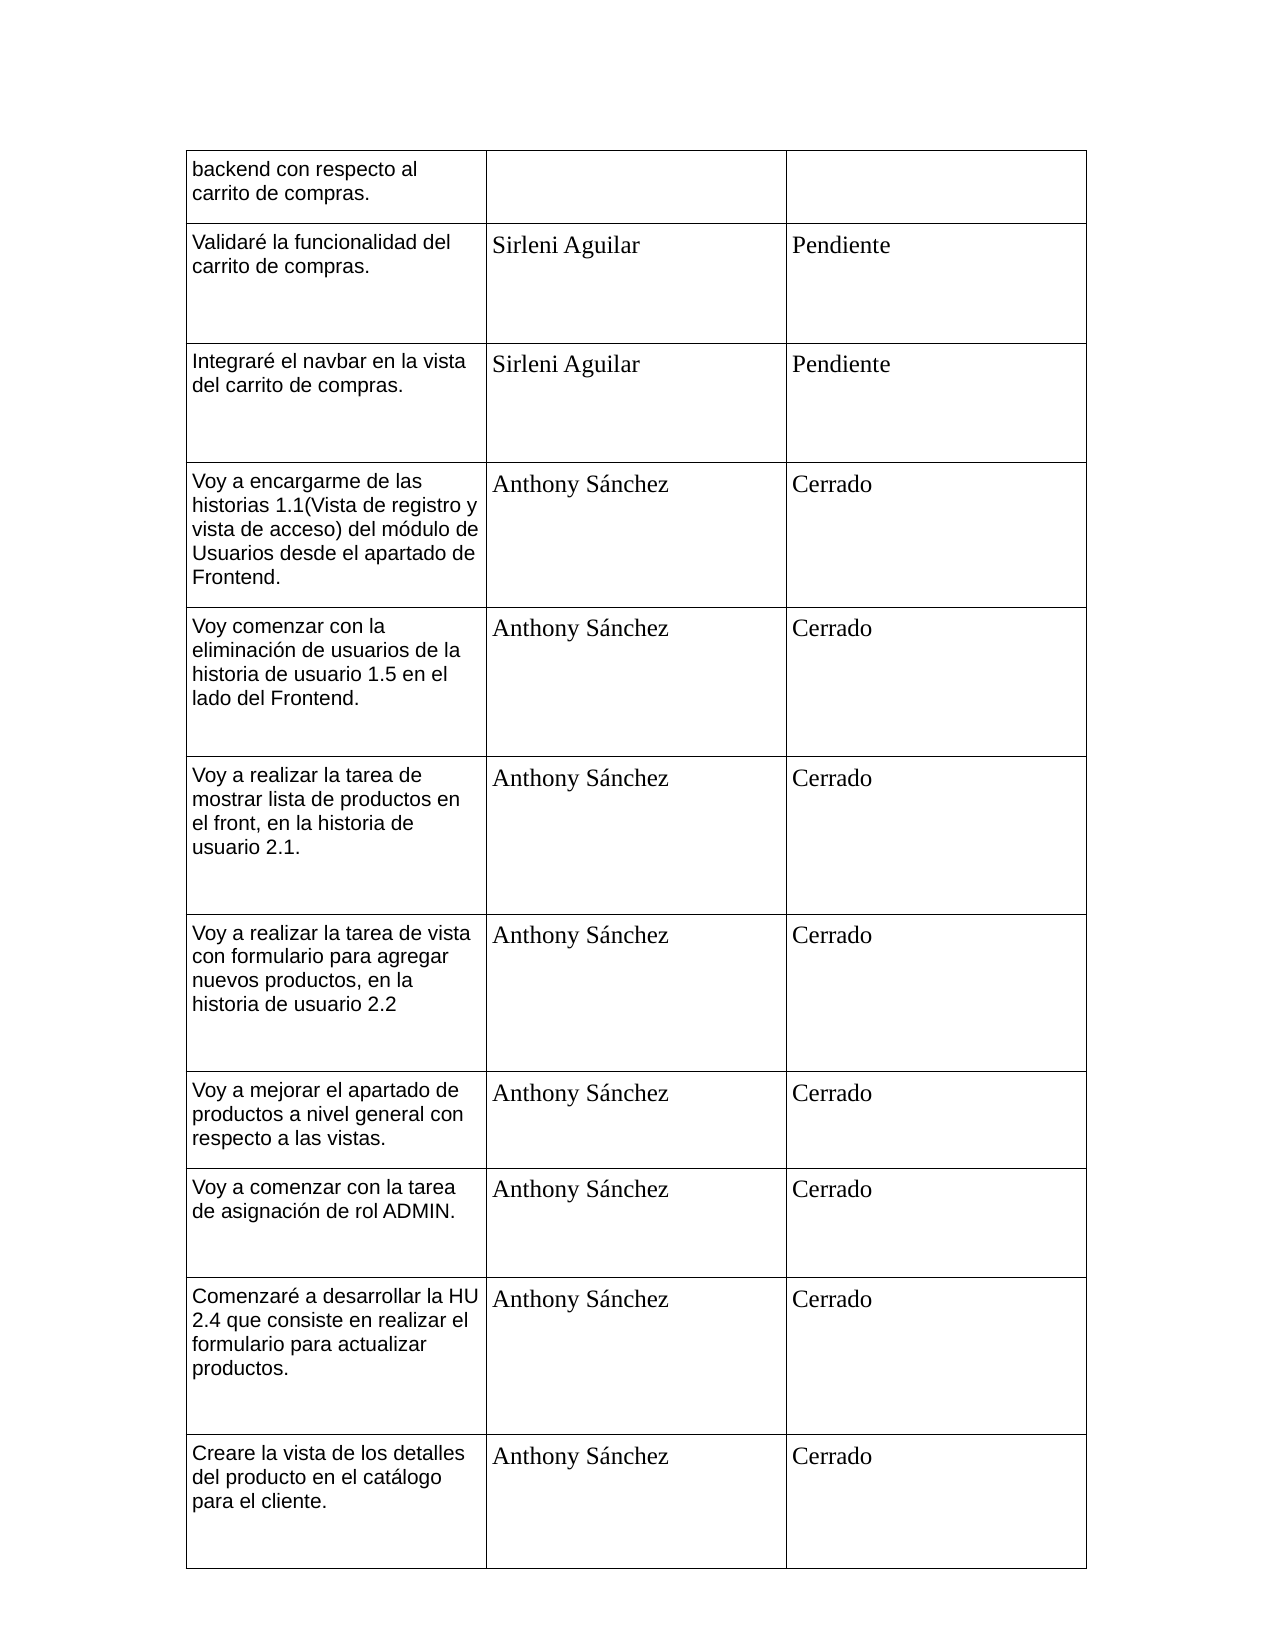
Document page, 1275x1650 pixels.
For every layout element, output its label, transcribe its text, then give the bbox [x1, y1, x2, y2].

table_cell Anthony Sánchez [487, 1169, 786, 1277]
table_cell Pendiente [787, 224, 1086, 342]
table_cell Sirleni Aguilar [487, 224, 786, 342]
table_cell Cerrado [787, 463, 1086, 607]
table_cell Voy a mejorar el apartado de productos a nivel general con respecto a las vistas. [187, 1072, 486, 1168]
table_cell Anthony Sánchez [487, 1435, 786, 1568]
table_cell Cerrado [787, 757, 1086, 913]
table_cell Anthony Sánchez [487, 757, 786, 913]
table_cell [787, 151, 1086, 223]
table_cell Creare la vista de los detalles del producto en el catálogo para el cliente. [187, 1435, 486, 1568]
table_cell Anthony Sánchez [487, 1278, 786, 1434]
table_cell Anthony Sánchez [487, 463, 786, 607]
table_cell Voy a encargarme de las historias 1.1(Vista de registro y vista de acceso) del módulo de Usuarios desde el apartado de Frontend. [187, 463, 486, 607]
table_cell Integraré el navbar en la vista del carrito de compras. [187, 344, 486, 462]
table_cell Voy a realizar la tarea de mostrar lista de productos en el front, en la historia de usuario 2.1. [187, 757, 486, 913]
table_cell [487, 151, 786, 223]
table_cell Cerrado [787, 915, 1086, 1071]
table_cell Pendiente [787, 344, 1086, 462]
table_cell Cerrado [787, 1435, 1086, 1568]
table_cell Voy a comenzar con la tarea de asignación de rol ADMIN. [187, 1169, 486, 1277]
table_cell Voy a realizar la tarea de vista con formulario para agregar nuevos productos, en la historia de usuario 2.2 [187, 915, 486, 1071]
table_cell Anthony Sánchez [487, 915, 786, 1071]
table_cell Sirleni Aguilar [487, 344, 786, 462]
table_cell Anthony Sánchez [487, 1072, 786, 1168]
table_cell Validaré la funcionalidad del carrito de compras. [187, 224, 486, 342]
table_cell Cerrado [787, 1072, 1086, 1168]
table_cell Anthony Sánchez [487, 608, 786, 756]
table_cell backend con respecto al carrito de compras. [187, 151, 486, 223]
table_cell Voy comenzar con la eliminación de usuarios de la historia de usuario 1.5 en el lado del Frontend. [187, 608, 486, 756]
table_cell Cerrado [787, 608, 1086, 756]
table_cell Cerrado [787, 1278, 1086, 1434]
table_cell Cerrado [787, 1169, 1086, 1277]
table_cell Comenzaré a desarrollar la HU 2.4 que consiste en realizar el formulario para actualizar productos. [187, 1278, 486, 1434]
